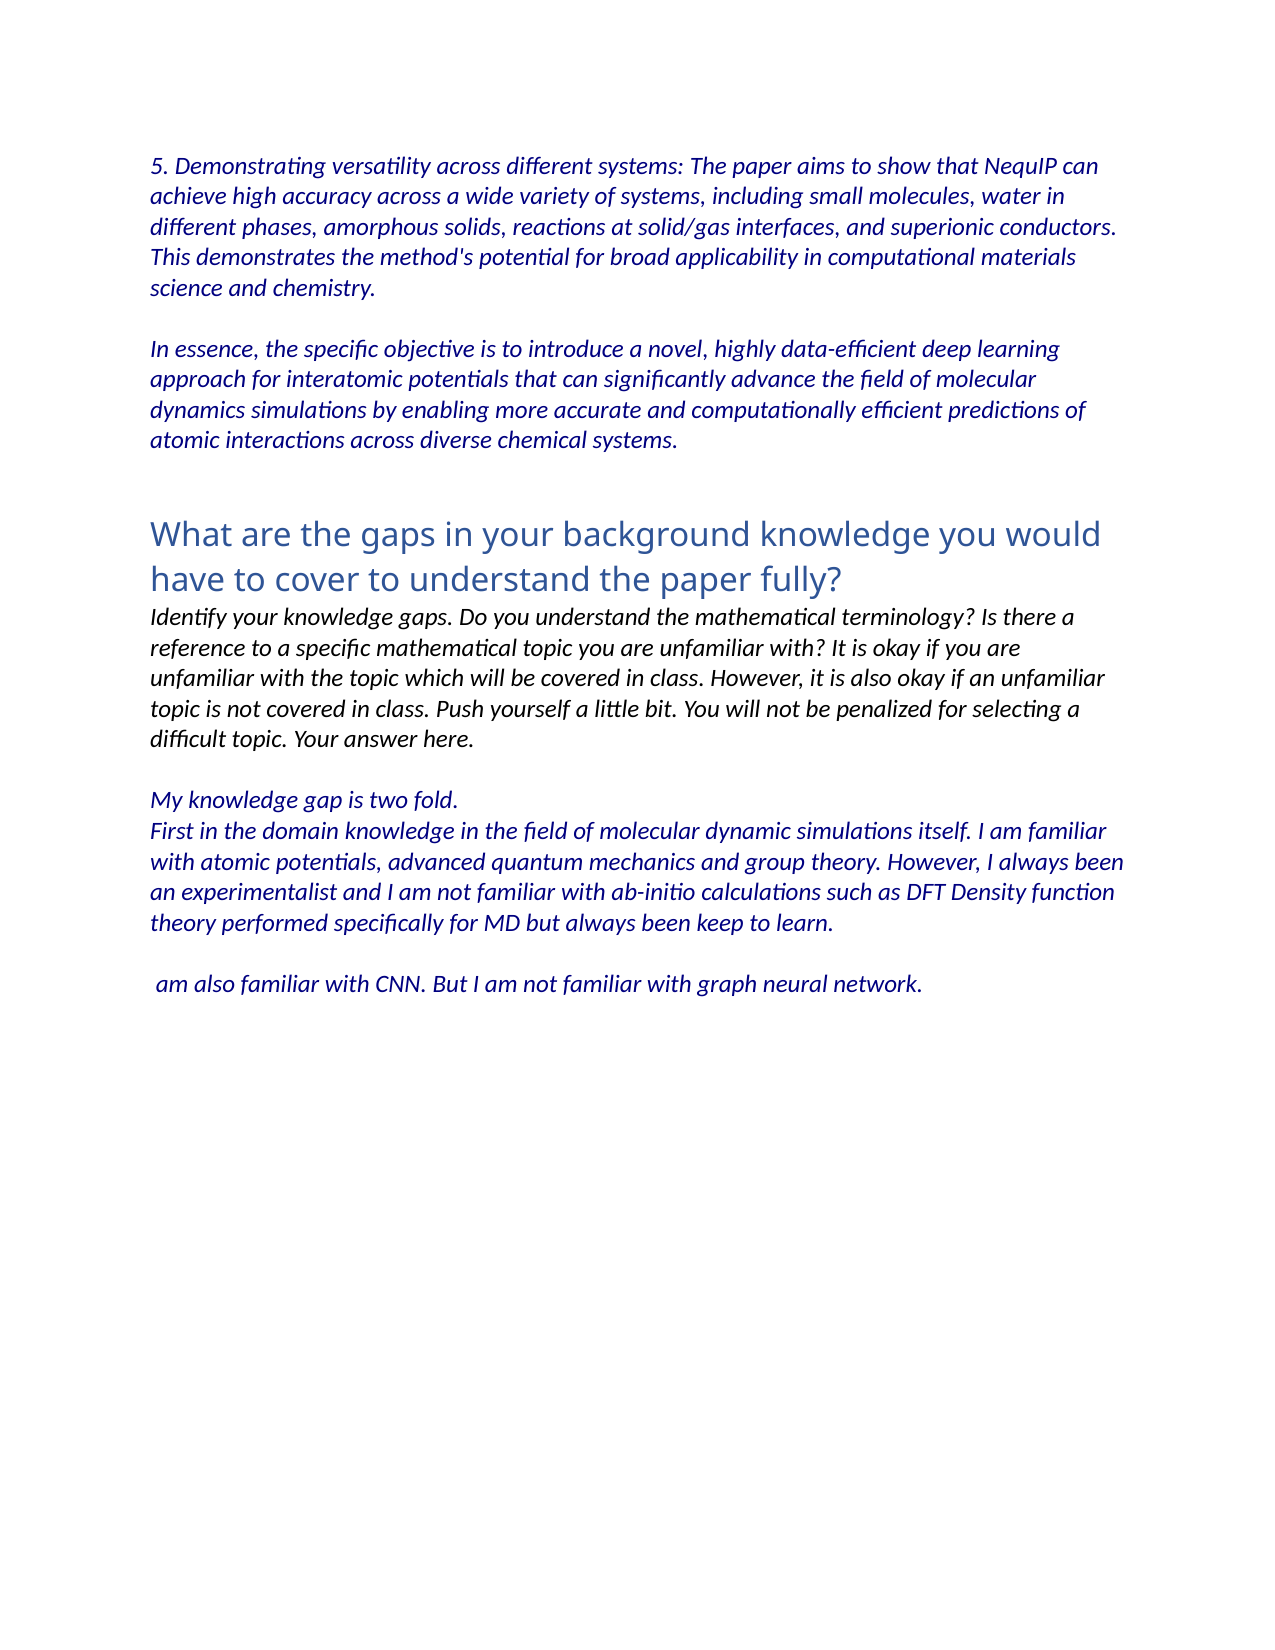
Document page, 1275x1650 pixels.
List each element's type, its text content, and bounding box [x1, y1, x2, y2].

text First in the domain knowledge in the field of molecular dynamic simulations itself. I am familiar with atomic potentials, advanced quantum mechanics and group theory. However, I always been an experimentalist and I am not familiar with ab-initio calculations such as DFT Density function theory performed specifically for MD but always been keep to learn. [150, 815, 1125, 937]
text Identify your knowledge gaps. Do you understand the mathematical terminology? Is there a reference to a specific mathematical topic you are unfamiliar with? It is okay if you are unfamiliar with the topic which will be covered in class. However, it is also okay if an unfamiliar topic is not covered in class. Push yourself a little bit. You will not be penalized for selecting a difficult topic. Your answer here. [150, 602, 1125, 754]
text My knowledge gap is two fold. [150, 785, 1125, 815]
text In essence, the specific objective is to introduce a novel, highly data-efficient deep learning approach for interatomic potentials that can significantly advance the field of molecular dynamics simulations by enabling more accurate and computationally efficient predictions of atomic interactions across diverse chemical systems. [150, 333, 1125, 455]
subtitle What are the gaps in your background knowledge you would have to cover to understand the paper fully? [150, 511, 1125, 602]
text 5. Demonstrating versatility across different systems: The paper aims to show that NequIP can achieve high accuracy across a wide variety of systems, including small molecules, water in different phases, amorphous solids, reactions at solid/gas interfaces, and superionic conductors. This demonstrates the method's potential for broad applicability in computational materials science and chemistry. [150, 150, 1125, 303]
text am also familiar with CNN. But I am not familiar with graph neural network. [150, 968, 1125, 998]
